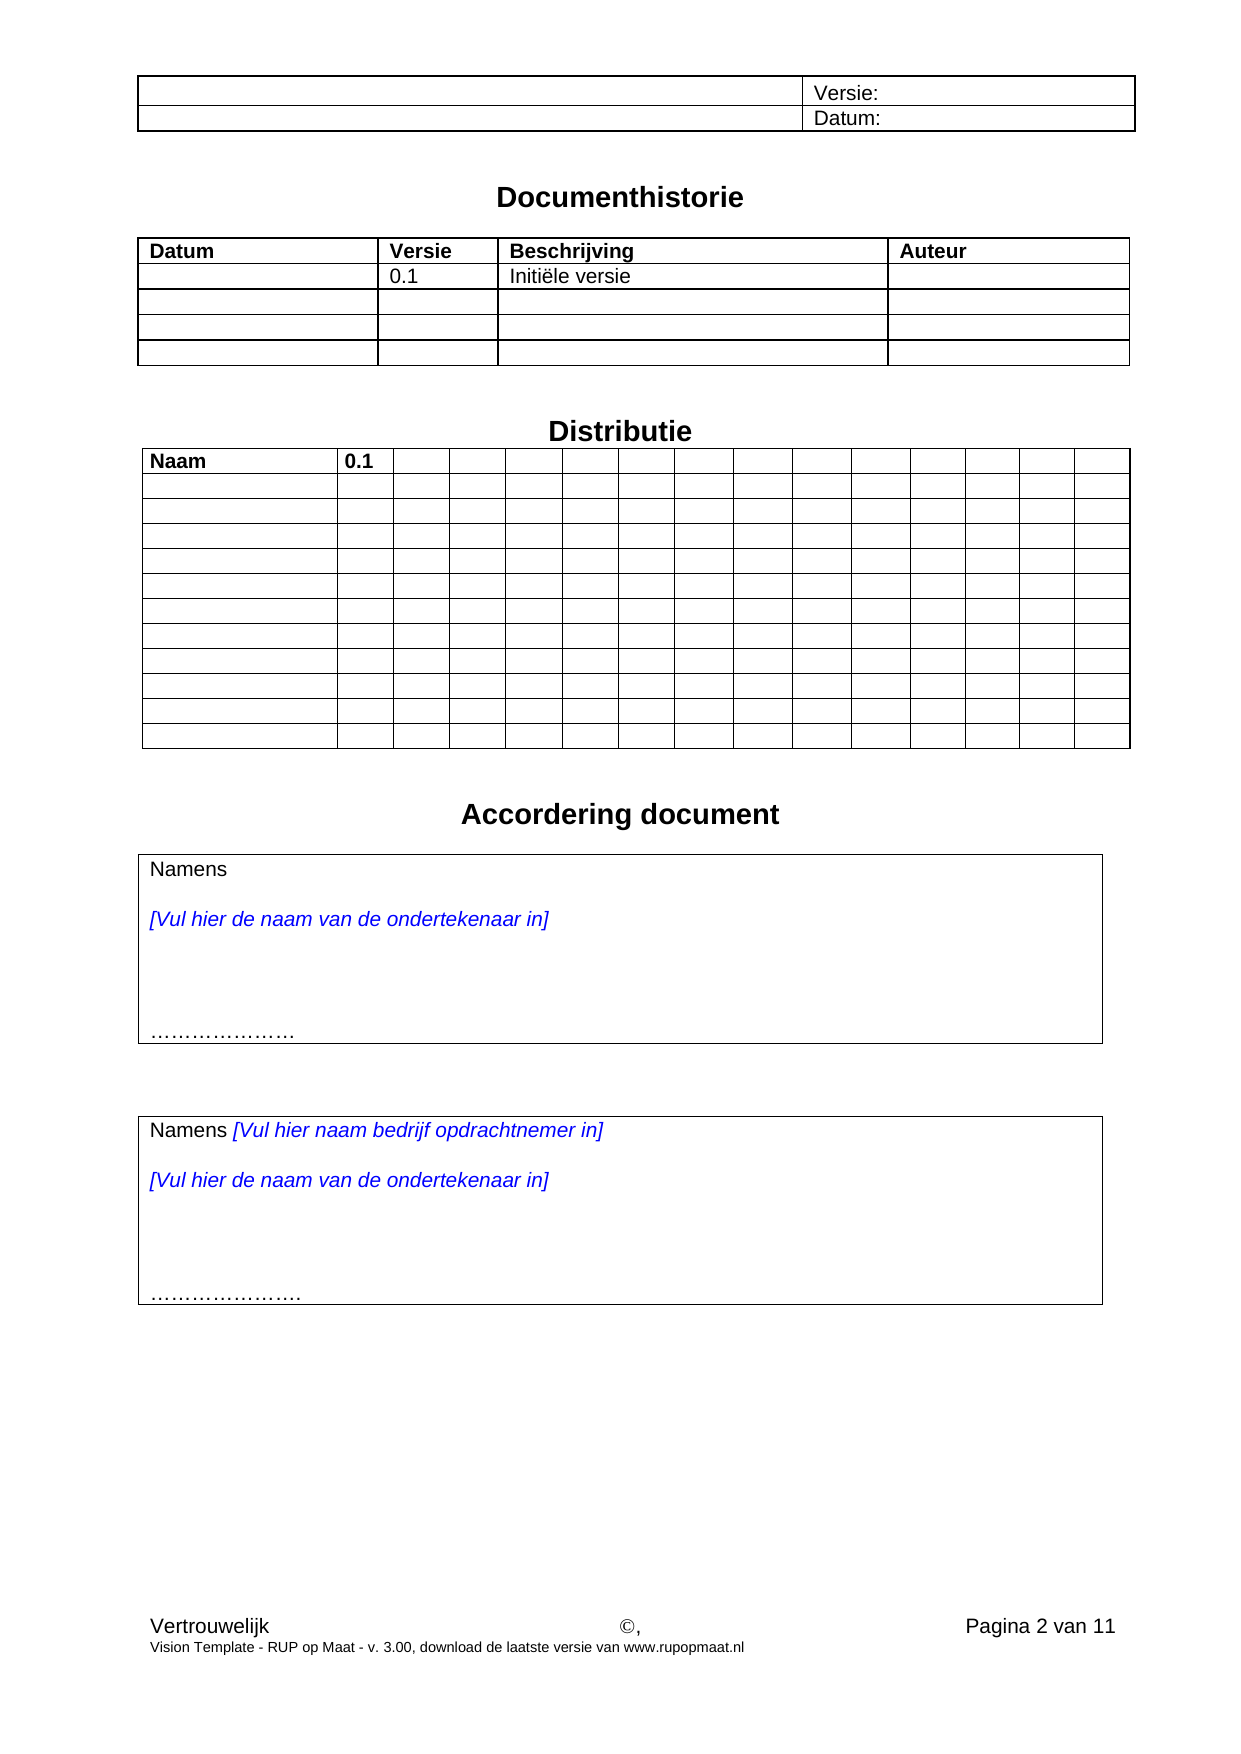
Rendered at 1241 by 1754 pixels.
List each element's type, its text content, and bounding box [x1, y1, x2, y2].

table_cell [675, 674, 733, 698]
table_cell [563, 699, 618, 723]
table_cell [852, 624, 910, 648]
subtitle Accordering document [150, 797, 1090, 830]
table_cell [852, 699, 910, 723]
table_cell [911, 474, 965, 498]
table_cell [143, 649, 337, 673]
table_cell [911, 599, 965, 623]
table_cell [966, 724, 1019, 748]
table_cell [143, 674, 337, 698]
table_cell [1020, 599, 1074, 623]
table_cell [793, 499, 851, 523]
table_cell [1075, 474, 1129, 498]
table_cell [143, 599, 337, 623]
table_header [911, 449, 965, 473]
table_cell [506, 499, 562, 523]
table_cell [734, 724, 792, 748]
table_cell [793, 674, 851, 698]
table_header Namens [Vul hier naam bedrijf opdrachtnemer in] [Vul hier de naam van de ondertekenaar in] …………………. [139, 1117, 1102, 1304]
table_cell [734, 524, 792, 548]
table_cell [563, 499, 618, 523]
table_cell [911, 649, 965, 673]
table_cell [450, 599, 505, 623]
table_cell [450, 724, 505, 748]
table_cell [394, 699, 449, 723]
table_cell [734, 574, 792, 598]
table_cell [793, 549, 851, 573]
table_cell [966, 699, 1019, 723]
table_cell [394, 724, 449, 748]
table_cell [143, 499, 337, 523]
table_cell [966, 674, 1019, 698]
table_cell [379, 290, 497, 314]
table_cell [139, 341, 377, 365]
table_header [1020, 449, 1074, 473]
table_header [619, 449, 674, 473]
table_cell [143, 624, 337, 648]
table_cell [506, 549, 562, 573]
table_cell [619, 724, 674, 748]
table_cell [793, 724, 851, 748]
table_cell [1075, 599, 1129, 623]
table_cell [563, 574, 618, 598]
table_cell [852, 599, 910, 623]
table_cell [852, 724, 910, 748]
table_cell [450, 574, 505, 598]
table_cell [506, 699, 562, 723]
table_cell [338, 724, 393, 748]
table_cell [911, 624, 965, 648]
table_cell [675, 724, 733, 748]
table_cell [450, 624, 505, 648]
table_cell [619, 699, 674, 723]
table_cell [1020, 624, 1074, 648]
table_cell [675, 474, 733, 498]
table_cell [793, 524, 851, 548]
table_cell [143, 524, 337, 548]
table_cell [499, 315, 887, 339]
table_cell [563, 599, 618, 623]
table_cell [675, 649, 733, 673]
table_cell [675, 524, 733, 548]
table_cell [1020, 524, 1074, 548]
table_cell [450, 699, 505, 723]
table_cell [450, 474, 505, 498]
table_cell [734, 549, 792, 573]
table_cell [734, 624, 792, 648]
table_cell [966, 549, 1019, 573]
table_cell [675, 599, 733, 623]
table_cell [889, 264, 1129, 288]
table_cell [793, 574, 851, 598]
table_cell [966, 599, 1019, 623]
table_header [563, 449, 618, 473]
table_cell [394, 574, 449, 598]
table_header [852, 449, 910, 473]
table_cell [499, 290, 887, 314]
table_cell [619, 524, 674, 548]
table_cell [499, 341, 887, 365]
table_cell [1020, 574, 1074, 598]
table_cell [450, 649, 505, 673]
table_cell [911, 674, 965, 698]
table_cell [734, 499, 792, 523]
table_cell [143, 699, 337, 723]
table_cell [1020, 474, 1074, 498]
table_cell [338, 599, 393, 623]
table_cell [911, 699, 965, 723]
table_cell [394, 499, 449, 523]
table_header Namens <Naam bedrijf opdrachtgever> [Vul hier de naam van de ondertekenaar in] ………………… [139, 855, 1102, 1043]
table_header Datum [139, 239, 377, 263]
table_cell [889, 341, 1129, 365]
table_cell [563, 624, 618, 648]
table_cell [889, 315, 1129, 339]
table_cell [139, 264, 377, 288]
table_cell [966, 499, 1019, 523]
table_cell [734, 649, 792, 673]
table_cell [793, 649, 851, 673]
table_cell [619, 574, 674, 598]
table_cell [619, 474, 674, 498]
table_cell [506, 724, 562, 748]
table_cell [338, 574, 393, 598]
table_cell [852, 474, 910, 498]
table_cell [966, 524, 1019, 548]
table_cell [506, 674, 562, 698]
table_cell [563, 649, 618, 673]
table_cell [1075, 499, 1129, 523]
table_header [506, 449, 562, 473]
table_cell [1075, 624, 1129, 648]
table_cell [675, 624, 733, 648]
table_header Beschrijving [499, 239, 887, 263]
table_header Versie [379, 239, 497, 263]
table_cell [1075, 574, 1129, 598]
table_cell [1020, 724, 1074, 748]
table_cell [139, 290, 377, 314]
table_cell [889, 290, 1129, 314]
table_cell [338, 624, 393, 648]
table_cell [143, 724, 337, 748]
table_cell [734, 699, 792, 723]
table_cell [675, 549, 733, 573]
table_cell [394, 474, 449, 498]
table_cell [563, 474, 618, 498]
table_cell [379, 315, 497, 339]
table_cell [1020, 649, 1074, 673]
table_cell [852, 524, 910, 548]
table_cell [1075, 674, 1129, 698]
table_cell [852, 674, 910, 698]
table_header 0.1 [338, 449, 393, 473]
table_cell [1075, 724, 1129, 748]
table_cell [1075, 549, 1129, 573]
table_header [450, 449, 505, 473]
table_cell [394, 624, 449, 648]
table_header [966, 449, 1019, 473]
table_header [1075, 449, 1129, 473]
table_cell [911, 574, 965, 598]
table_cell [734, 674, 792, 698]
table_cell [506, 474, 562, 498]
table_cell [675, 499, 733, 523]
table_cell [911, 524, 965, 548]
table_cell [675, 574, 733, 598]
table_header Auteur [889, 239, 1129, 263]
table_cell [338, 649, 393, 673]
table_cell [793, 474, 851, 498]
table_cell [506, 524, 562, 548]
table_cell [450, 674, 505, 698]
table_cell [1020, 549, 1074, 573]
table_cell [619, 499, 674, 523]
table_cell [619, 624, 674, 648]
table_cell [450, 549, 505, 573]
table_cell [394, 649, 449, 673]
table_cell [394, 674, 449, 698]
table_header [394, 449, 449, 473]
table_cell [966, 474, 1019, 498]
table_cell [394, 549, 449, 573]
table_cell [734, 599, 792, 623]
table_cell [911, 549, 965, 573]
table_cell [734, 474, 792, 498]
table_cell [338, 474, 393, 498]
table_header Naam [143, 449, 337, 473]
table_cell [966, 624, 1019, 648]
table_cell [338, 699, 393, 723]
table_cell [793, 624, 851, 648]
table_cell [563, 549, 618, 573]
table_cell [143, 574, 337, 598]
table_cell [793, 699, 851, 723]
table_cell [563, 674, 618, 698]
table_cell [966, 649, 1019, 673]
table_cell [143, 474, 337, 498]
table_cell [143, 549, 337, 573]
table_cell [852, 574, 910, 598]
table_cell [619, 599, 674, 623]
table_cell [966, 574, 1019, 598]
table_cell [139, 315, 377, 339]
table_cell [911, 724, 965, 748]
table_cell [563, 524, 618, 548]
table_cell [338, 674, 393, 698]
table_cell [450, 499, 505, 523]
table_cell [506, 624, 562, 648]
table_header [793, 449, 851, 473]
table_cell [1075, 699, 1129, 723]
table_cell [563, 724, 618, 748]
table_cell [675, 699, 733, 723]
table_cell [450, 524, 505, 548]
table_header [734, 449, 792, 473]
table_cell 0.1 [379, 264, 497, 288]
table_cell [1075, 649, 1129, 673]
subtitle Documenthistorie [150, 180, 1090, 213]
table_cell [506, 574, 562, 598]
table_cell [379, 341, 497, 365]
table_cell [911, 499, 965, 523]
table_cell [852, 549, 910, 573]
table_cell [394, 599, 449, 623]
table_cell [1020, 499, 1074, 523]
table_cell [619, 549, 674, 573]
table_cell [619, 649, 674, 673]
table_cell [793, 599, 851, 623]
table_cell [506, 599, 562, 623]
table_cell [1020, 699, 1074, 723]
table_header [675, 449, 733, 473]
table_cell [338, 499, 393, 523]
table_cell [619, 674, 674, 698]
table_cell [506, 649, 562, 673]
table_cell [394, 524, 449, 548]
table_cell [852, 499, 910, 523]
table_cell [1075, 524, 1129, 548]
table_cell [338, 549, 393, 573]
table_cell [1020, 674, 1074, 698]
table_cell Initiële versie [499, 264, 887, 288]
subtitle Distributie [150, 414, 1090, 448]
table_cell [338, 524, 393, 548]
table_cell [852, 649, 910, 673]
